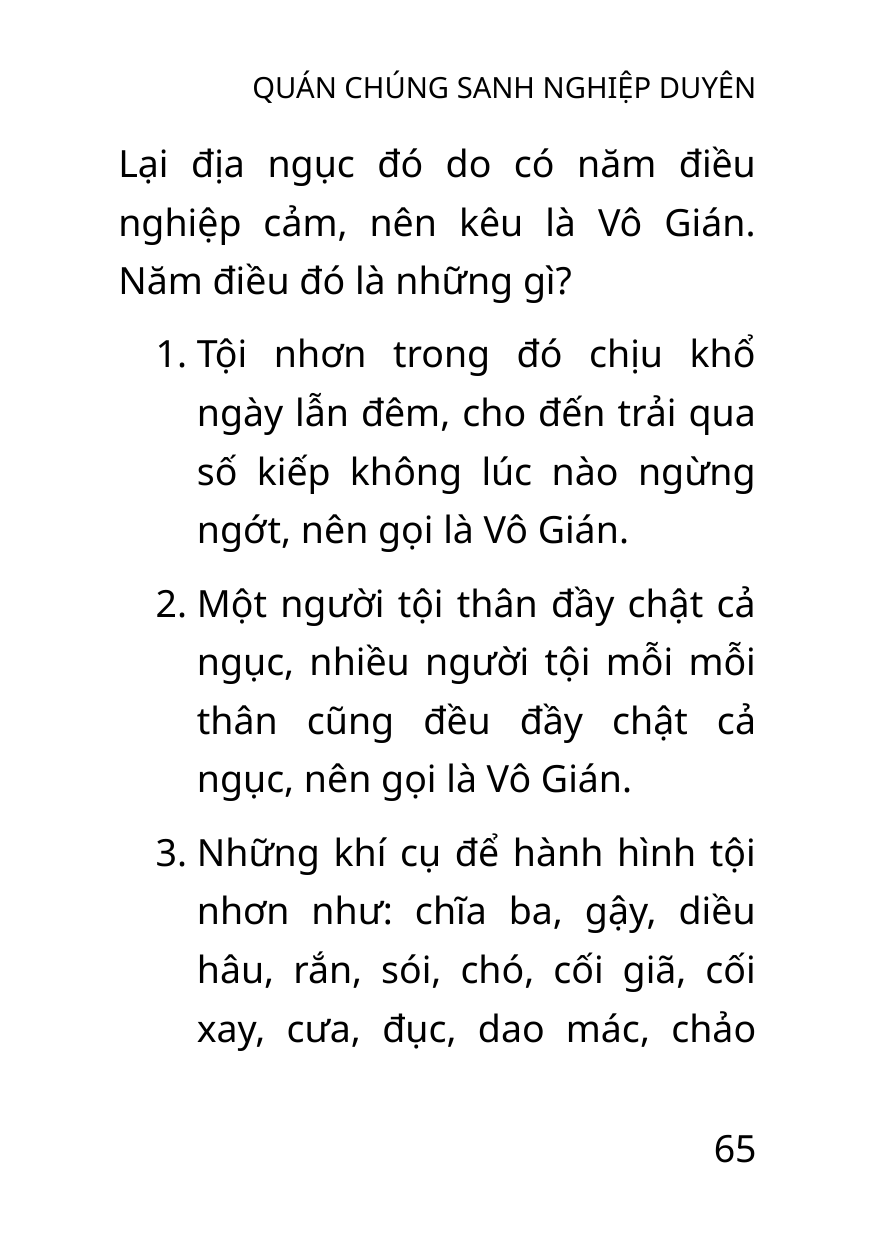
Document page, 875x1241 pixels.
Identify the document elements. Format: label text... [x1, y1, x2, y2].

list Một người tội thân đầy chật cả ngục, nhiều người tội mỗi mỗi thân cũng đều đầy chật cả ngục, nên gọi là Vô Gián. [155, 577, 756, 804]
list Tội nhơn trong đó chịu khổ ngày lẫn đêm, cho đến trải qua số kiếp không lúc nào ngừng ngớt, nên gọi là Vô Gián. [155, 328, 756, 555]
list Những khí cụ để hành hình tội nhơn như: chĩa ba, gậy, diều hâu, rắn, sói, chó, cối giã, cối xay, cưa, đục, dao mác, chảo [155, 826, 756, 1053]
text Lại địa ngục đó do có năm điều nghiệp cảm, nên kêu là Vô Gián. Năm điều đó là những gì? [118, 137, 756, 306]
